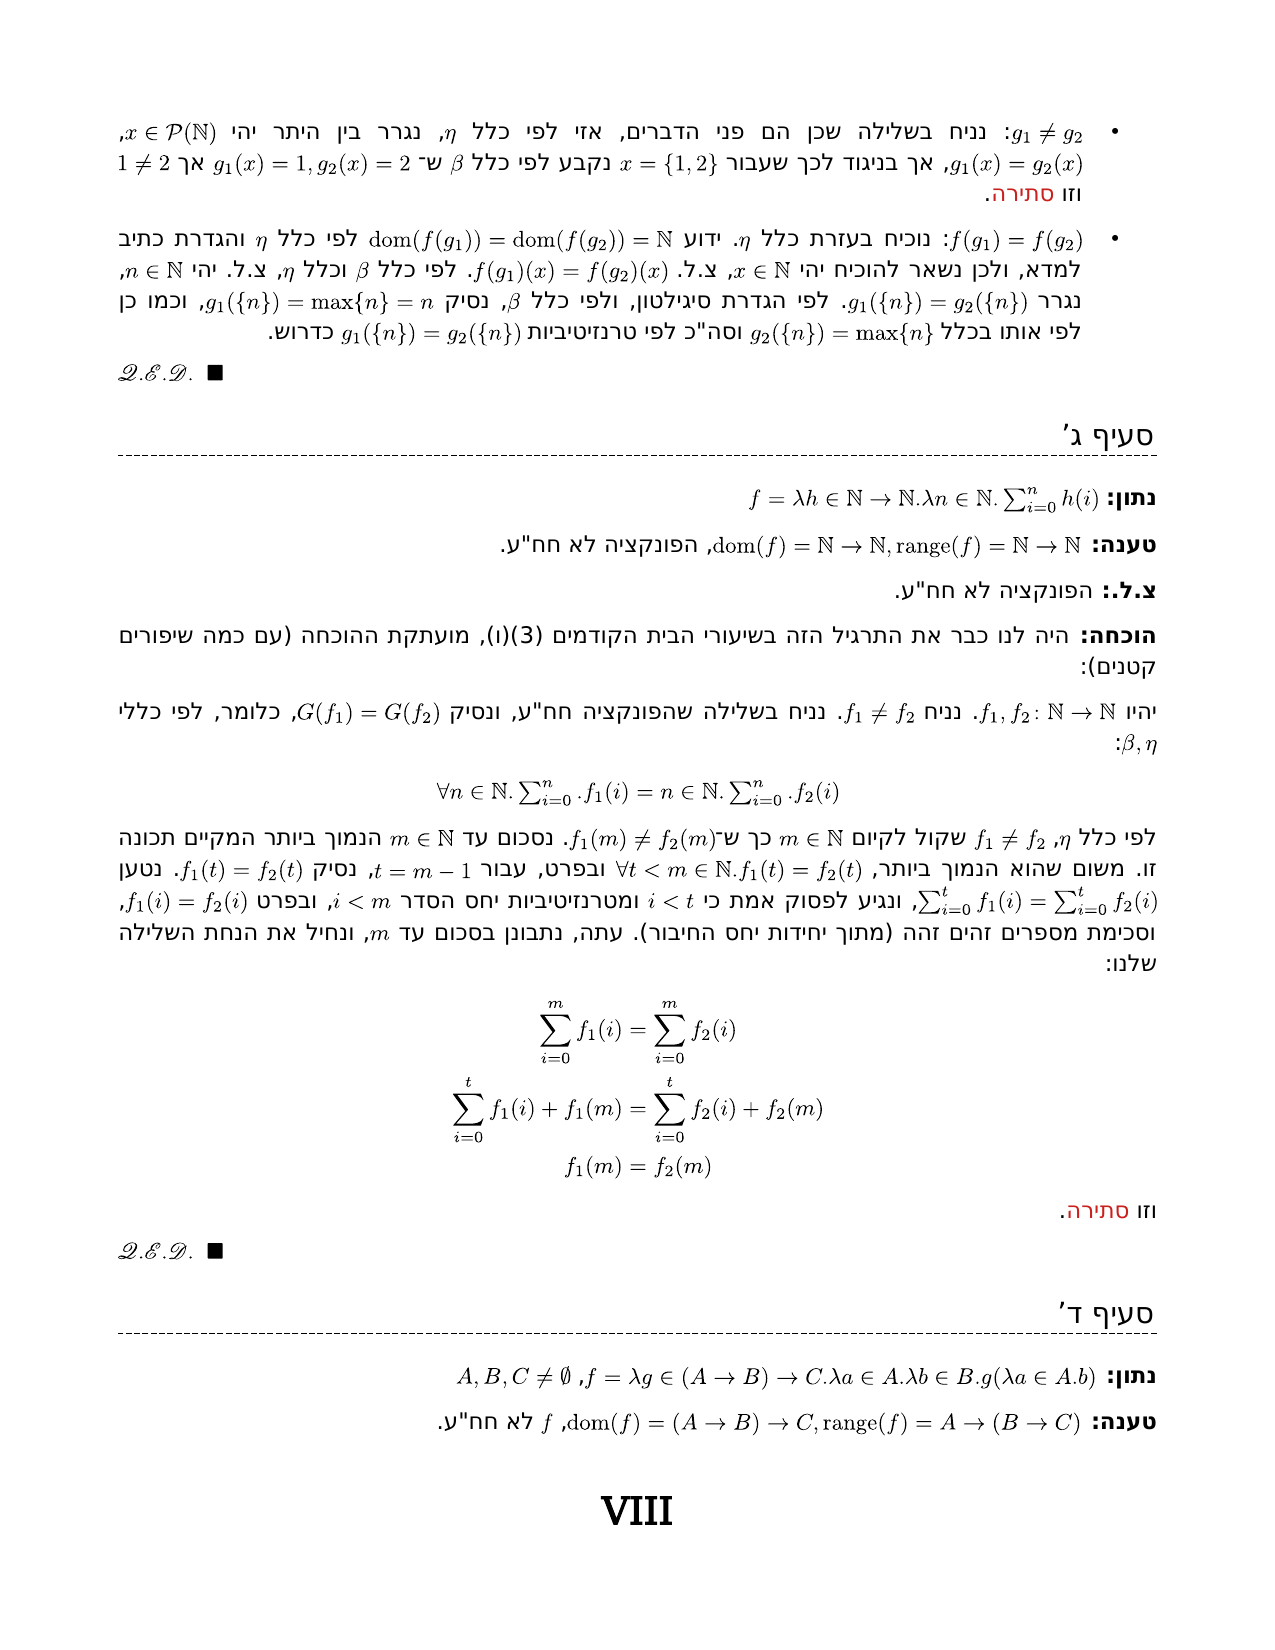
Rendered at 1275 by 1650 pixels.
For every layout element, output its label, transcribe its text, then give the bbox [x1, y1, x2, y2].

text יהיו . נניח . נניח בשלילה שהפונקציה חח"ע, ונסיק , כלומר, לפי כללי : [118, 698, 1157, 756]
text צ.ל.: הפונקציה לא חח"ע. [118, 577, 1157, 604]
list : נוכיח בעזרת כלל . ידוע לפי כלל והגדרת כתיב למדא, ולכן נשאר להוכיח יהי , צ.ל. . לפי כלל וכלל , צ.ל. יהי , נגרר . לפי הגדרת סיגילטון, ולפי כלל , נסיק , וכמו כן לפי אותו בכלל וסה"כ לפי טרנזיטיביות כדרוש. [118, 225, 1119, 346]
text טענה: , לא חח"ע. [118, 1408, 1157, 1435]
list : נניח בשלילה שכן הם פני הדברים, אזי לפי כלל , נגרר בין היתר יהי , , אך בניגוד לכך שעבור נקבע לפי כלל ש־ אך וזו סתירה. [118, 118, 1119, 207]
subtitle סעיף ד’ [118, 1293, 1157, 1333]
text נתון: , [118, 1363, 1157, 1390]
text טענה: , הפונקציה לא חח"ע. [118, 531, 1157, 558]
text לפי כלל , שקול לקיום כך ש־. נסכום עד הנמוך ביותר המקיים תכונה זו. משום שהוא הנמוך ביותר, ובפרט, עבור , נסיק . נטען , ונגיע לפסוק אמת כי ומטרנזיטיביות יחס הסדר , ובפרט , וסכימת מספרים זהים זהה (מתוך יחידות יחס החיבור). עתה, נתבונן בסכום עד , ונחיל את הנחת השלילה שלנו: [118, 824, 1157, 976]
text וזו סתירה. [118, 1197, 1157, 1224]
text נתון: [118, 484, 1157, 513]
text הוכחה: היה לנו כבר את התרגיל הזה בשיעורי הבית הקודמים (3)(ו), מועתקת ההוכחה (עם כמה שיפורים קטנים): [118, 622, 1157, 679]
subtitle סעיף ג’ [118, 415, 1157, 455]
